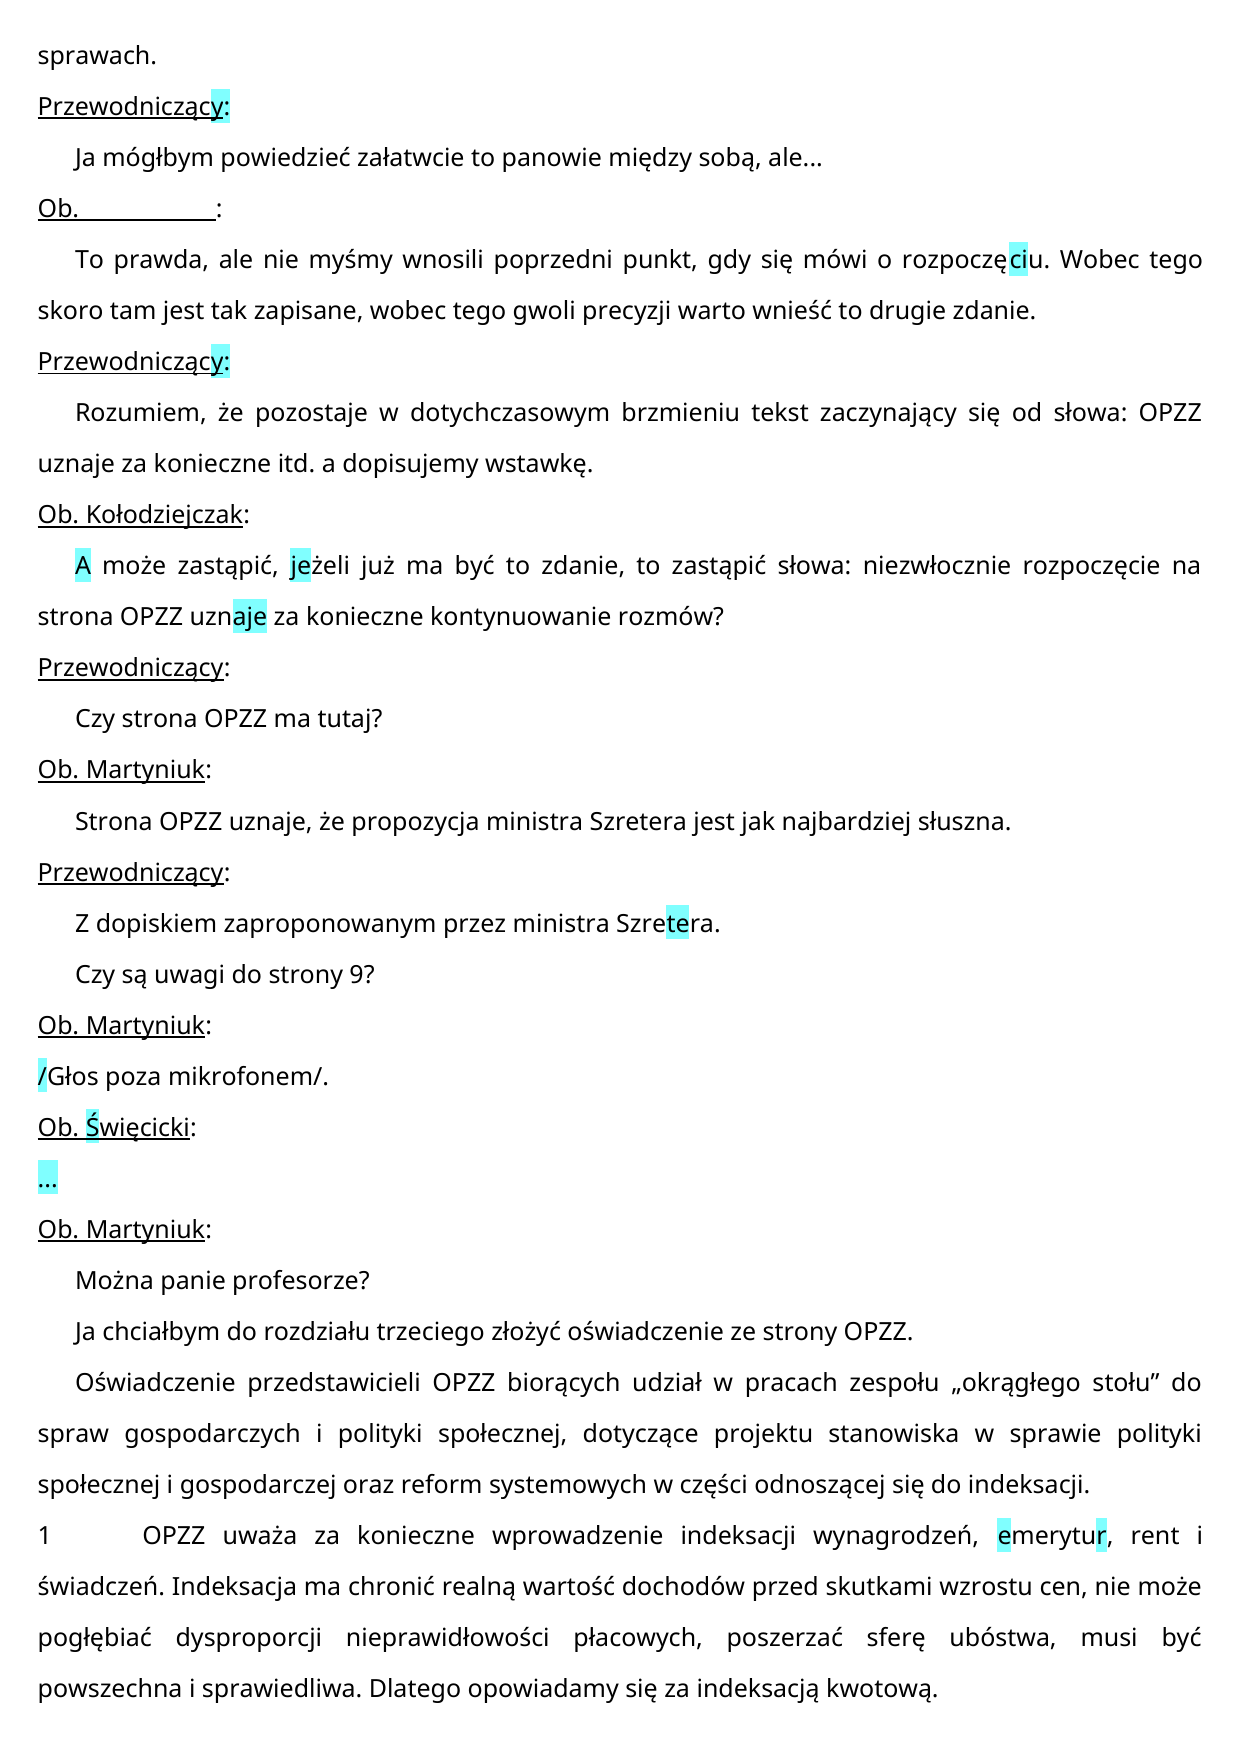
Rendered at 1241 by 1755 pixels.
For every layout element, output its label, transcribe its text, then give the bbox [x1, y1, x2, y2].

text Z dopiskiem zaproponowanym przez ministra Szretera. [37, 905, 1203, 939]
text Ob. Kołodziejczak: [37, 497, 1203, 531]
text Czy są uwagi do strony 9? [37, 956, 1203, 990]
text Ob. Martyniuk: [37, 1211, 1203, 1246]
text Ob. Martyniuk: [37, 1007, 1203, 1041]
text Rozumiem, że pozostaje w dotychczasowym brzmieniu tekst zaczynający się od słowa: OPZZ uznaje za konieczne itd. a dopisujemy wstawkę. [37, 395, 1203, 480]
text Ja mógłbym powiedzieć załatwcie to panowie między sobą, ale... [37, 139, 1203, 174]
text Można panie profesorze? [37, 1262, 1203, 1297]
text Strona OPZZ uznaje, że propozycja ministra Szretera jest jak najbardziej słuszna. [37, 803, 1203, 837]
text 1 OPZZ uważa za konieczne wprowadzenie indeksacji wynagrodzeń, emerytur, rent i świadczeń. Indeksacja ma chronić realną wartość dochodów przed skutkami wzrostu cen, nie może pogłębiać dysproporcji nieprawidłowości płacowych, poszerzać sferę ubóstwa, musi być powszechna i sprawiedliwa. Dlatego opowiadamy się za indeksacją kwotową. [37, 1518, 1203, 1705]
text ... [37, 1160, 1203, 1194]
text Oświadczenie przedstawicieli OPZZ biorących udział w pracach zespołu „okrągłego stołu” do spraw gospodarczych i polityki społecznej, dotyczące projektu stanowiska w sprawie polityki społecznej i gospodarczej oraz reform systemowych w części odnoszącej się do indeksacji. [37, 1364, 1203, 1501]
text sprawach. [37, 37, 1203, 72]
text Przewodniczący: [37, 854, 1203, 888]
text Czy strona OPZZ ma tutaj? [37, 701, 1203, 735]
text Przewodniczący: [37, 344, 1203, 378]
text /Głos poza mikrofonem/. [37, 1058, 1203, 1092]
text Ob. Święcicki: [37, 1109, 1203, 1143]
text Ob. : [37, 191, 1203, 225]
text Przewodniczący: [37, 650, 1203, 684]
text To prawda, ale nie myśmy wnosili poprzedni punkt, gdy się mówi o rozpoczęciu. Wobec tego skoro tam jest tak zapisane, wobec tego gwoli precyzji warto wnieść to drugie zdanie. [37, 242, 1203, 327]
text Ja chciałbym do rozdziału trzeciego złożyć oświadczenie ze strony OPZZ. [37, 1313, 1203, 1348]
text Ob. Martyniuk: [37, 752, 1203, 786]
text Przewodniczący: [37, 88, 1203, 123]
text A może zastąpić, jeżeli już ma być to zdanie, to zastąpić słowa: niezwłocznie rozpoczęcie na strona OPZZ uznaje za konieczne kontynuowanie rozmów? [37, 548, 1203, 633]
